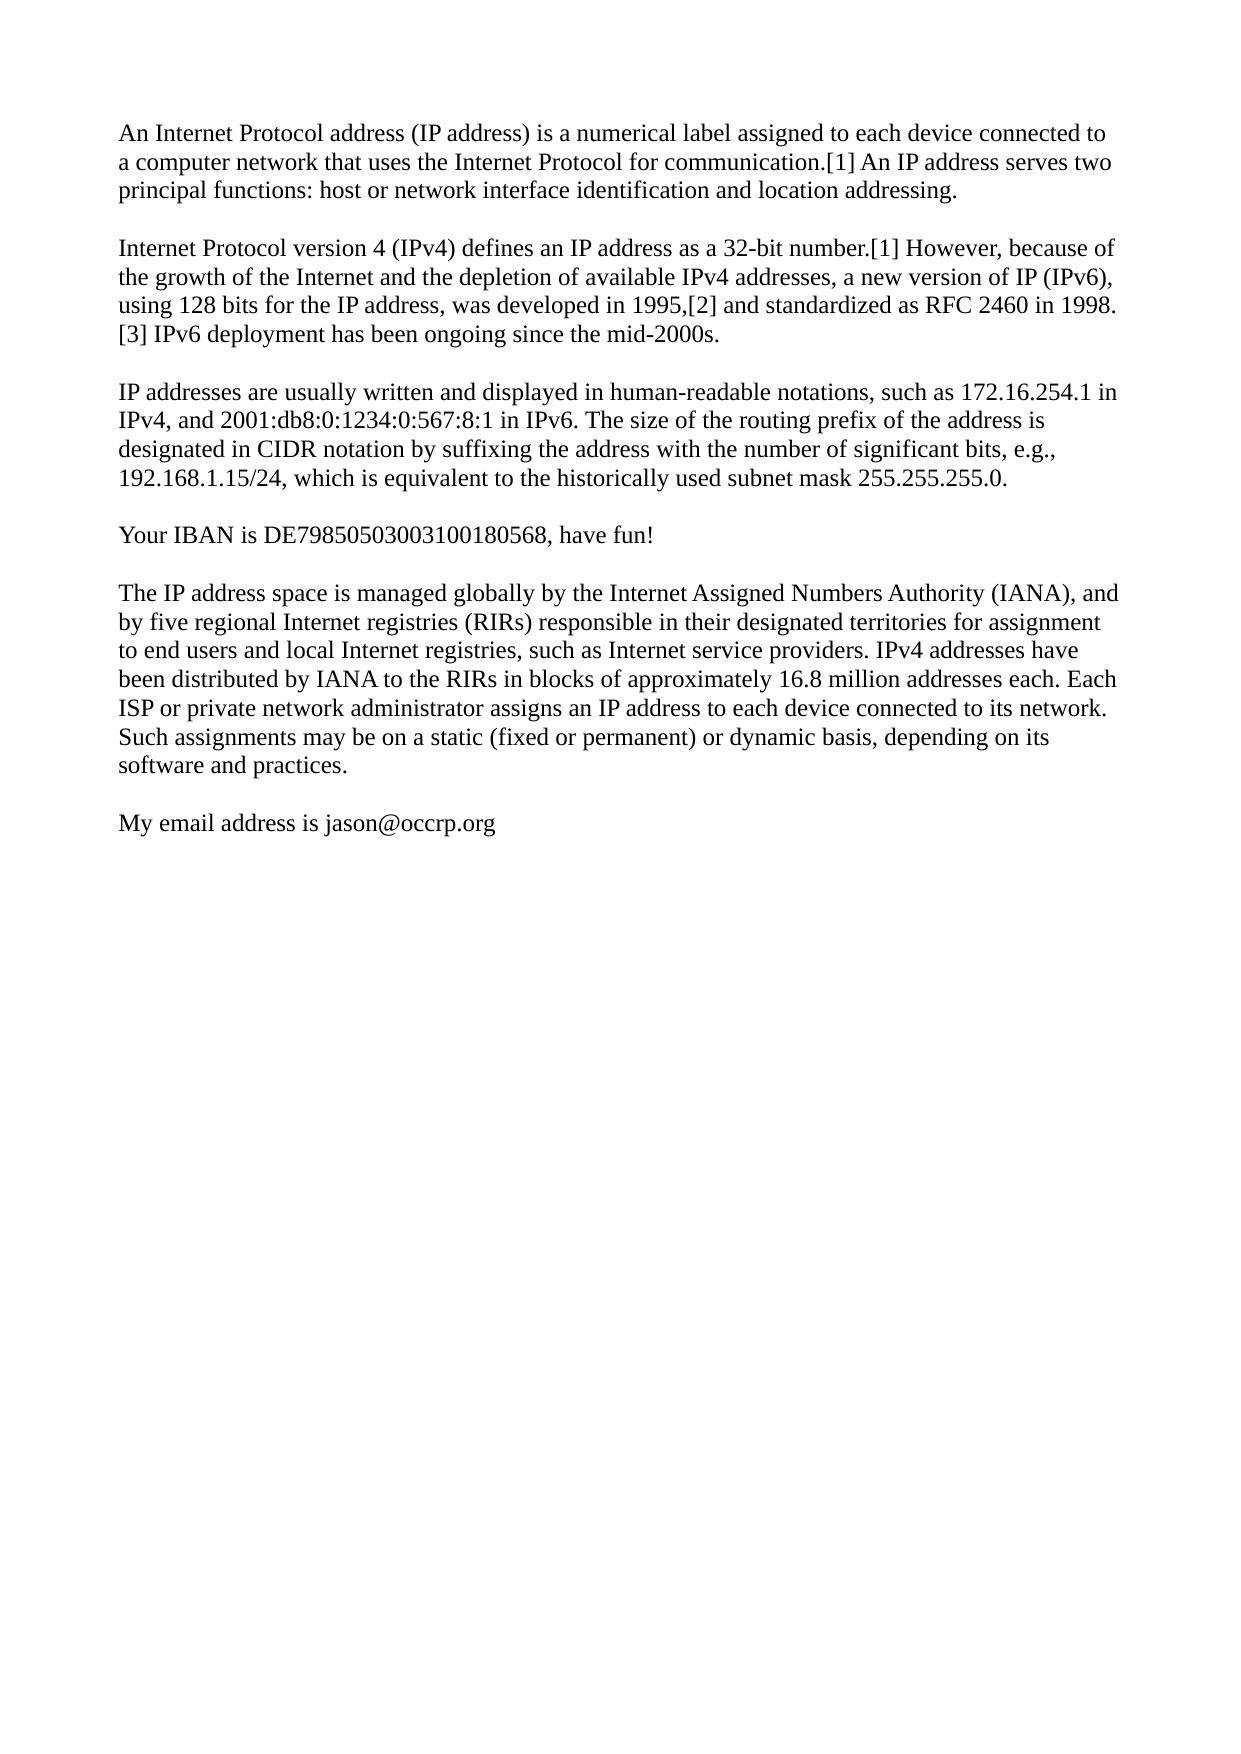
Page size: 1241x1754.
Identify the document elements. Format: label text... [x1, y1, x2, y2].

text IP addresses are usually written and displayed in human-readable notations, such as 172.16.254.1 in IPv4, and 2001:db8:0:1234:0:567:8:1 in IPv6. The size of the routing prefix of the address is designated in CIDR notation by suffixing the address with the number of significant bits, e.g., 192.168.1.15/24, which is equivalent to the historically used subnet mask 255.255.255.0. [118, 377, 1122, 492]
text The IP address space is managed globally by the Internet Assigned Numbers Authority (IANA), and by five regional Internet registries (RIRs) responsible in their designated territories for assignment to end users and local Internet registries, such as Internet service providers. IPv4 addresses have been distributed by IANA to the RIRs in blocks of approximately 16.8 million addresses each. Each ISP or private network administrator assigns an IP address to each device connected to its network. Such assignments may be on a static (fixed or permanent) or dynamic basis, depending on its software and practices. [118, 578, 1122, 779]
text Internet Protocol version 4 (IPv4) defines an IP address as a 32-bit number.[1] However, because of the growth of the Internet and the depletion of available IPv4 addresses, a new version of IP (IPv6), using 128 bits for the IP address, was developed in 1995,[2] and standardized as RFC 2460 in 1998.[3] IPv6 deployment has been ongoing since the mid-2000s. [118, 233, 1122, 348]
text An Internet Protocol address (IP address) is a numerical label assigned to each device connected to a computer network that uses the Internet Protocol for communication.[1] An IP address serves two principal functions: host or network interface identification and location addressing. [118, 118, 1122, 204]
text My email address is jason@occrp.org [118, 808, 1122, 837]
text Your IBAN is DE79850503003100180568, have fun! [118, 521, 1122, 549]
